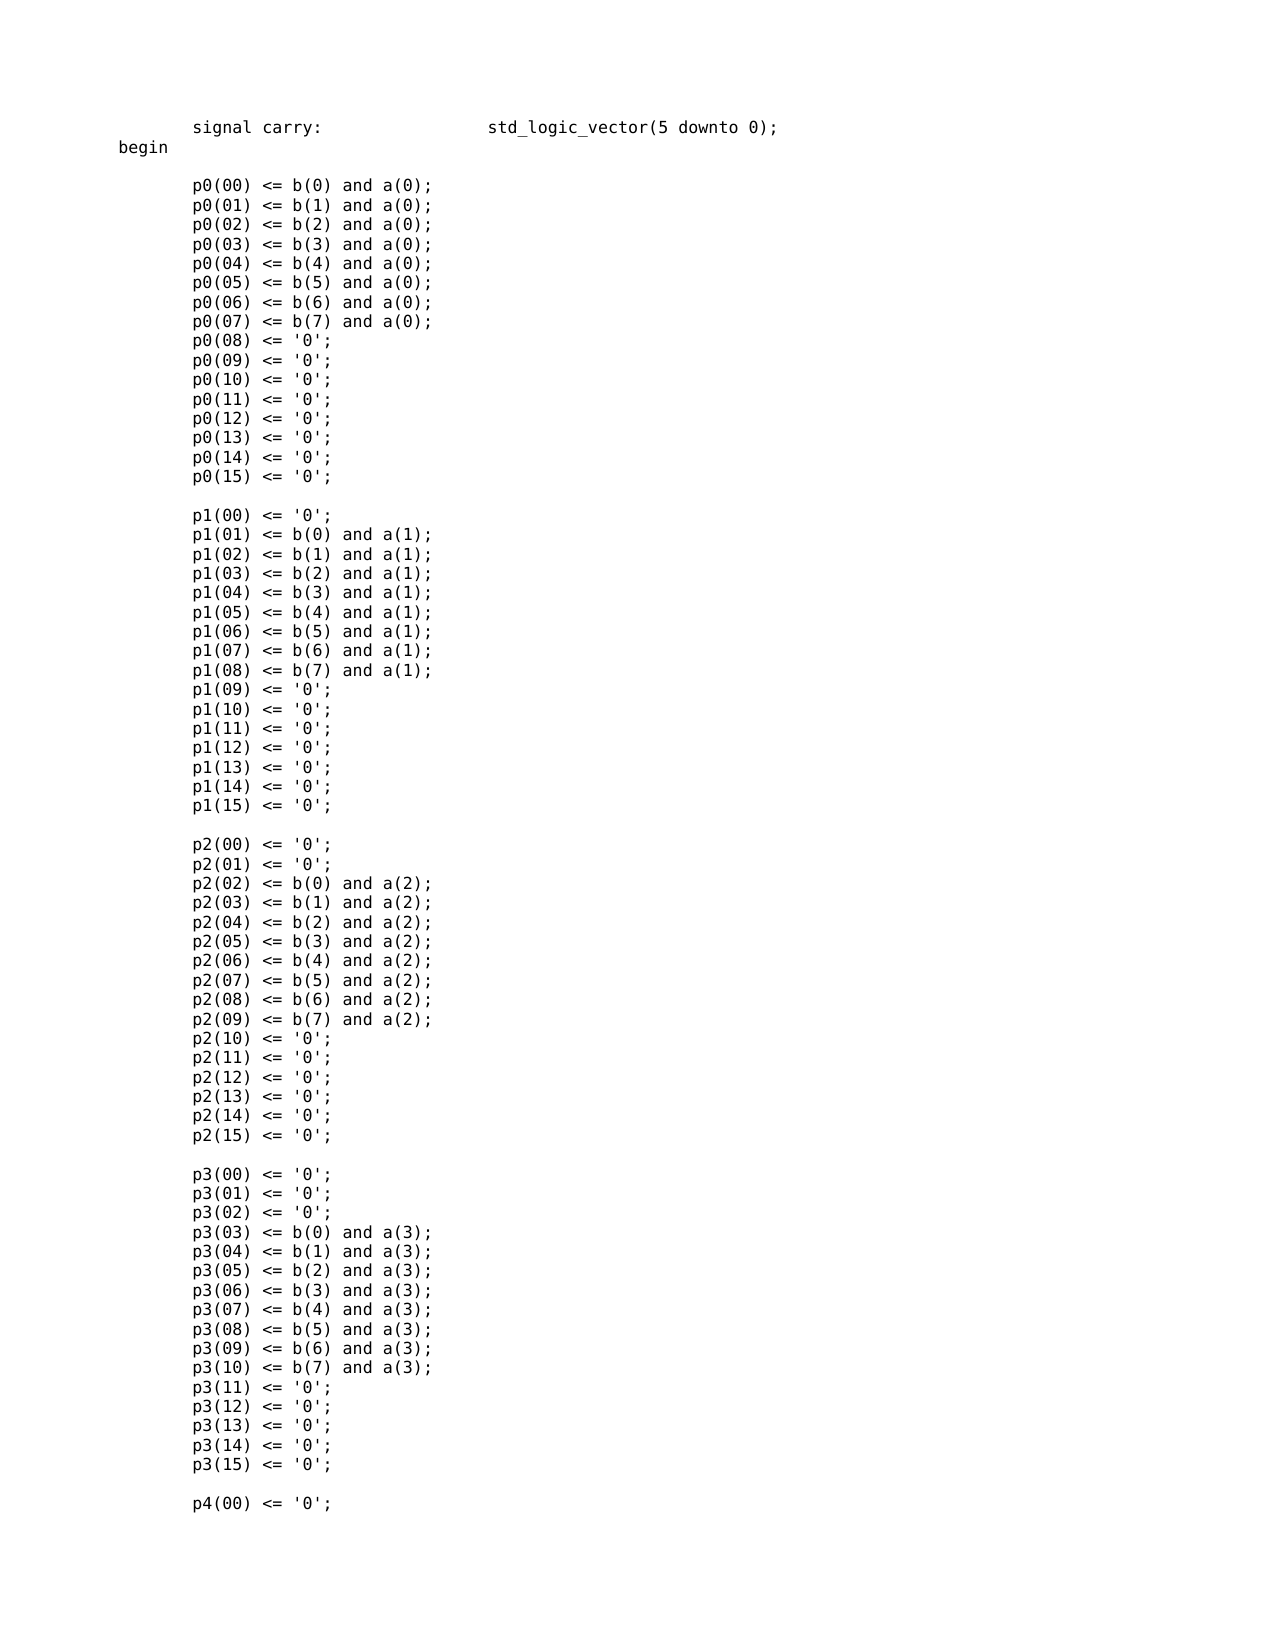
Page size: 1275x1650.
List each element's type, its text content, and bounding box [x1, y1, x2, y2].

text p1(01) <= b(0) and a(1); [118, 525, 1157, 544]
text p2(06) <= b(4) and a(2); [118, 951, 1157, 971]
text p1(14) <= '0'; [118, 777, 1157, 796]
text p0(04) <= b(4) and a(0); [118, 254, 1157, 273]
text p3(00) <= '0'; [118, 1164, 1157, 1184]
text p0(12) <= '0'; [118, 409, 1157, 428]
text p3(01) <= '0'; [118, 1184, 1157, 1203]
text p1(03) <= b(2) and a(1); [118, 564, 1157, 583]
text p0(01) <= b(1) and a(0); [118, 196, 1157, 215]
text p3(08) <= b(5) and a(3); [118, 1319, 1157, 1339]
text p0(03) <= b(3) and a(0); [118, 234, 1157, 254]
text p1(08) <= b(7) and a(1); [118, 661, 1157, 680]
text p1(15) <= '0'; [118, 796, 1157, 816]
text p2(15) <= '0'; [118, 1126, 1157, 1145]
text p3(10) <= b(7) and a(3); [118, 1358, 1157, 1377]
text p0(13) <= '0'; [118, 428, 1157, 447]
text signal carry: std_logic_vector(5 downto 0); [118, 118, 1157, 137]
text p2(09) <= b(7) and a(2); [118, 1009, 1157, 1029]
text p3(04) <= b(1) and a(3); [118, 1242, 1157, 1261]
text p2(02) <= b(0) and a(2); [118, 874, 1157, 893]
text p3(15) <= '0'; [118, 1455, 1157, 1474]
text p1(05) <= b(4) and a(1); [118, 602, 1157, 622]
text p2(05) <= b(3) and a(2); [118, 932, 1157, 951]
text p0(11) <= '0'; [118, 389, 1157, 409]
text p2(03) <= b(1) and a(2); [118, 893, 1157, 912]
text p1(06) <= b(5) and a(1); [118, 622, 1157, 641]
text p3(12) <= '0'; [118, 1397, 1157, 1416]
text p0(08) <= '0'; [118, 331, 1157, 351]
text p1(10) <= '0'; [118, 699, 1157, 719]
text p2(11) <= '0'; [118, 1048, 1157, 1067]
text p3(03) <= b(0) and a(3); [118, 1222, 1157, 1242]
text p2(00) <= '0'; [118, 835, 1157, 854]
text p2(07) <= b(5) and a(2); [118, 971, 1157, 990]
text p1(04) <= b(3) and a(1); [118, 583, 1157, 602]
text p3(06) <= b(3) and a(3); [118, 1281, 1157, 1300]
text p3(11) <= '0'; [118, 1377, 1157, 1397]
text p0(06) <= b(6) and a(0); [118, 292, 1157, 312]
text p1(07) <= b(6) and a(1); [118, 641, 1157, 661]
text p0(00) <= b(0) and a(0); [118, 176, 1157, 196]
text p2(08) <= b(6) and a(2); [118, 990, 1157, 1009]
text p2(12) <= '0'; [118, 1067, 1157, 1087]
text p4(00) <= '0'; [118, 1494, 1157, 1513]
text p1(11) <= '0'; [118, 719, 1157, 738]
text p3(13) <= '0'; [118, 1416, 1157, 1436]
text p0(02) <= b(2) and a(0); [118, 215, 1157, 234]
text p1(09) <= '0'; [118, 680, 1157, 699]
text p3(05) <= b(2) and a(3); [118, 1261, 1157, 1281]
text p1(00) <= '0'; [118, 506, 1157, 525]
text p0(05) <= b(5) and a(0); [118, 273, 1157, 292]
text p2(04) <= b(2) and a(2); [118, 912, 1157, 932]
text p0(07) <= b(7) and a(0); [118, 312, 1157, 331]
text begin [118, 137, 1157, 157]
text p3(14) <= '0'; [118, 1436, 1157, 1455]
text p3(07) <= b(4) and a(3); [118, 1300, 1157, 1319]
text p1(12) <= '0'; [118, 738, 1157, 757]
text p2(14) <= '0'; [118, 1106, 1157, 1126]
text p0(14) <= '0'; [118, 447, 1157, 467]
text p0(15) <= '0'; [118, 467, 1157, 486]
text p2(01) <= '0'; [118, 854, 1157, 874]
text p1(02) <= b(1) and a(1); [118, 544, 1157, 564]
text p3(09) <= b(6) and a(3); [118, 1339, 1157, 1358]
text p0(10) <= '0'; [118, 370, 1157, 389]
text p3(02) <= '0'; [118, 1203, 1157, 1222]
text p0(09) <= '0'; [118, 351, 1157, 370]
text p2(10) <= '0'; [118, 1029, 1157, 1048]
text p1(13) <= '0'; [118, 757, 1157, 777]
text p2(13) <= '0'; [118, 1087, 1157, 1106]
